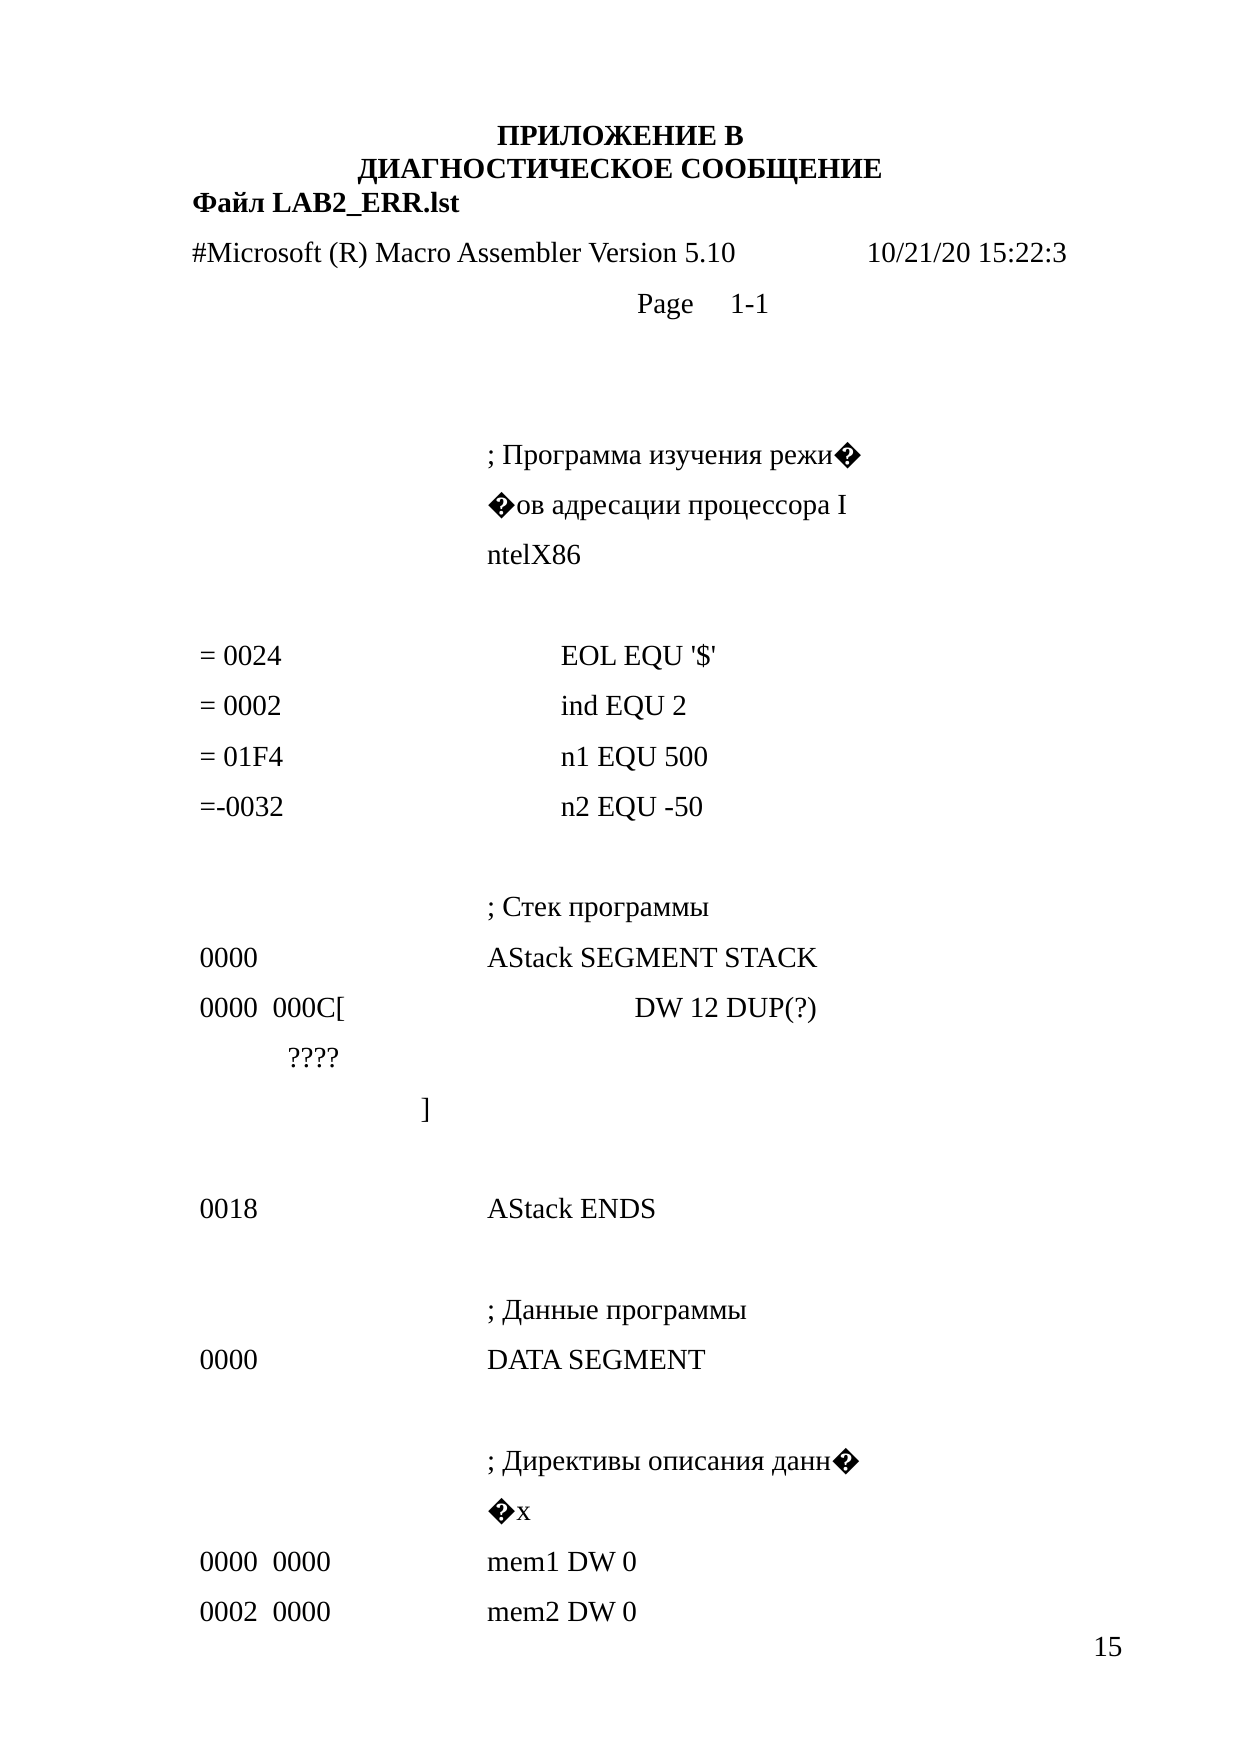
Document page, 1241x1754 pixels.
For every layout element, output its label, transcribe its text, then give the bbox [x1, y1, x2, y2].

text �ов адресации процессора I [118, 487, 1122, 521]
text = 01F4 n1 EQU 500 [118, 739, 1122, 772]
text 0000 AStack SEGMENT STACK [118, 940, 1122, 973]
text 0018 AStack ENDS [118, 1191, 1122, 1225]
subtitle Приложение B Диагностическое сообщение [118, 118, 1122, 185]
text 0000 DATA SEGMENT [118, 1342, 1122, 1376]
text ; Данные программы [118, 1292, 1122, 1326]
text ; Стек программы [118, 889, 1122, 923]
text ; Программа изучения режи� [118, 437, 1122, 470]
text �х [118, 1493, 1122, 1527]
text #Microsoft (R) Macro Assembler Version 5.10 10/21/20 15:22:3 [118, 236, 1122, 269]
text = 0024 EOL EQU '$' [118, 638, 1122, 672]
text ???? [118, 1041, 1122, 1074]
text =-0032 n2 EQU -50 [118, 789, 1122, 822]
text ] [118, 1091, 1122, 1124]
text ; Директивы описания данн� [118, 1443, 1122, 1477]
text = 0002 ind EQU 2 [118, 688, 1122, 722]
text 0000 0000 mem1 DW 0 [118, 1544, 1122, 1577]
text 0000 000C[ DW 12 DUP(?) [118, 990, 1122, 1024]
text ntelX86 [118, 537, 1122, 571]
text 0002 0000 mem2 DW 0 [118, 1594, 1122, 1627]
text Файл LAB2_ERR.lst [118, 185, 1122, 219]
text Page 1-1 [118, 286, 1122, 319]
